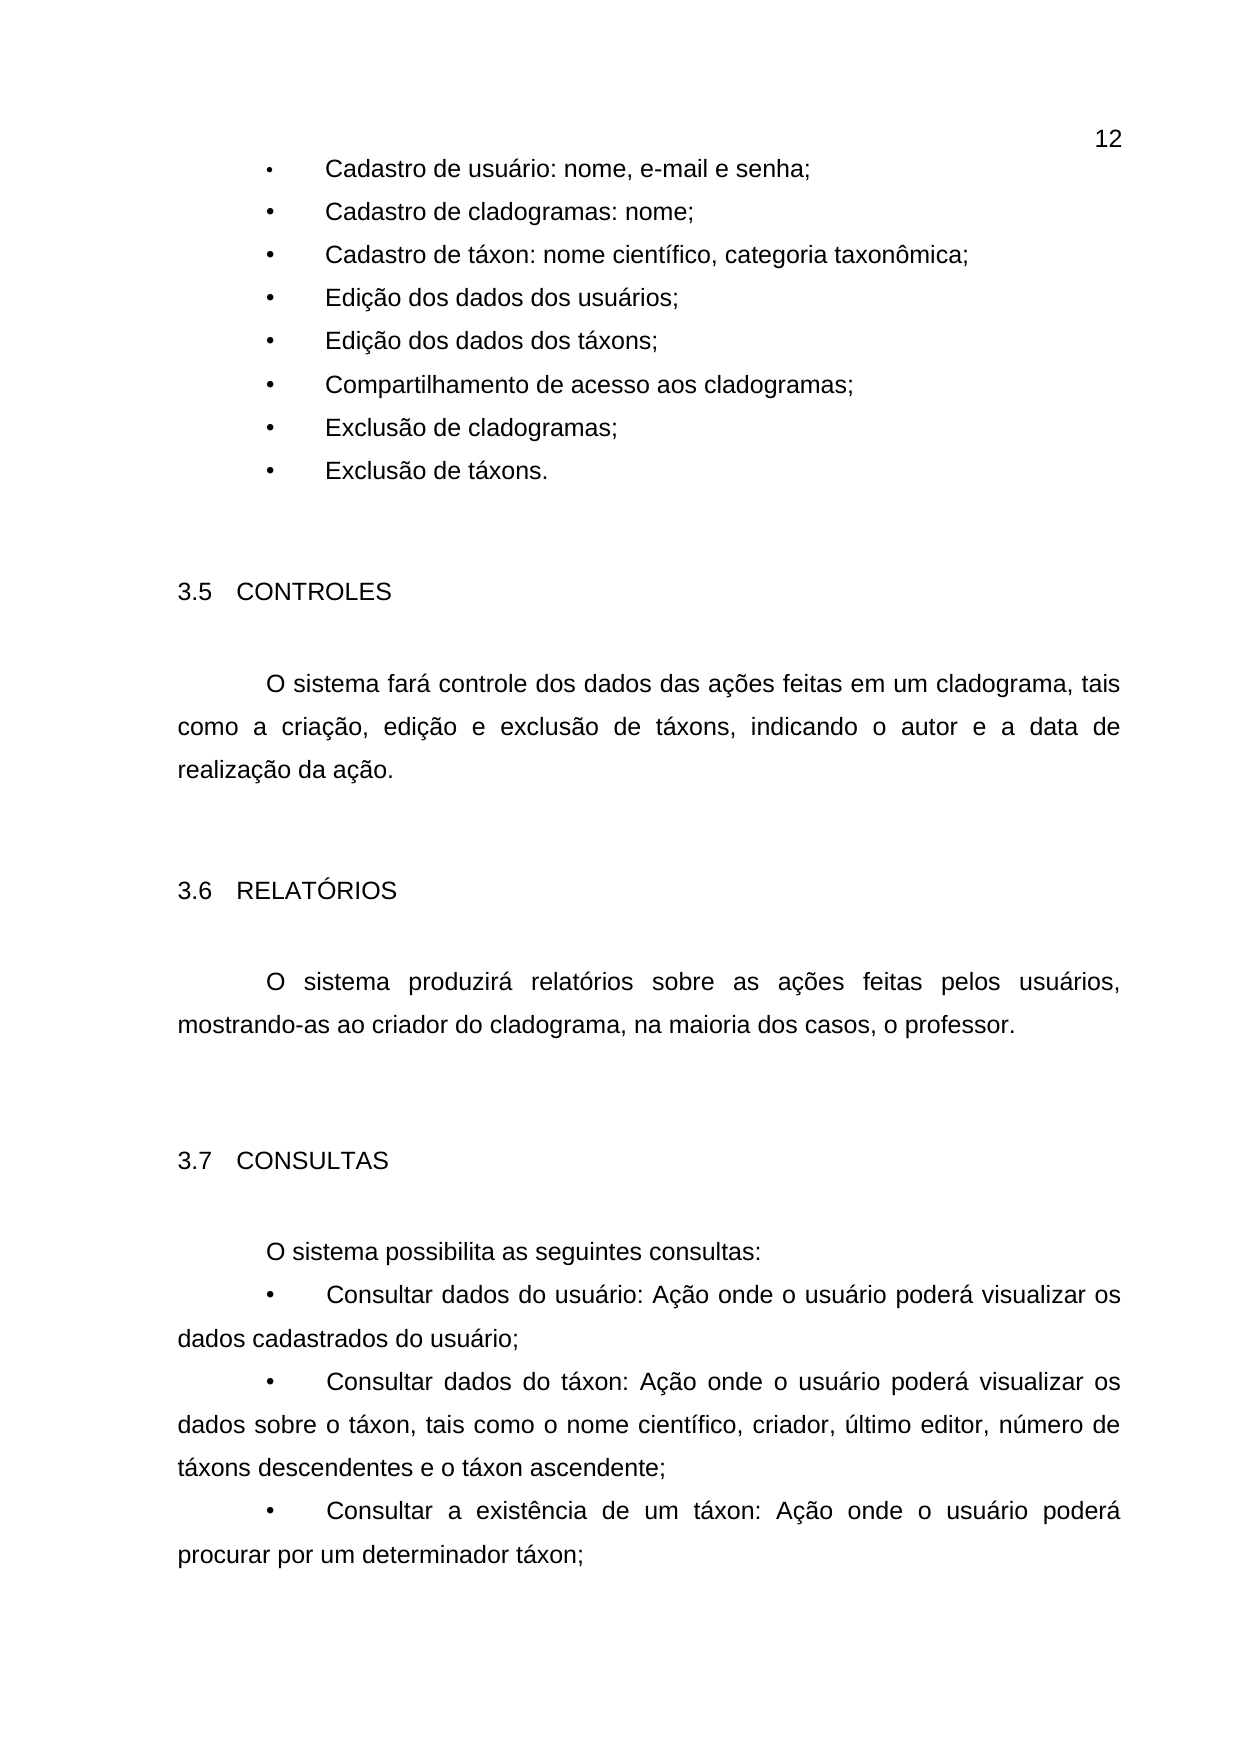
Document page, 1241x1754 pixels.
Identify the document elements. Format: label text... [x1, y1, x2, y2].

subtitle CONTROLES [177, 577, 1122, 606]
list Consultar a existência de um táxon: Ação onde o usuário poderá procurar por um determinador táxon; [177, 1496, 1122, 1568]
list Exclusão de cladogramas; [177, 413, 1122, 442]
list Compartilhamento de acesso aos cladogramas; [177, 369, 1122, 398]
text O sistema possibilita as seguintes consultas: [177, 1237, 1122, 1266]
list Cadastro de cladogramas: nome; [177, 197, 1122, 226]
list Cadastro de táxon: nome científico, categoria taxonômica; [177, 240, 1122, 269]
list Edição dos dados dos usuários; [177, 283, 1122, 312]
list Exclusão de táxons. [177, 456, 1122, 485]
text O sistema produzirá relatórios sobre as ações feitas pelos usuários, mostrando-as ao criador do cladograma, na maioria dos casos, o professor. [177, 967, 1122, 1039]
list Consultar dados do táxon: Ação onde o usuário poderá visualizar os dados sobre o táxon, tais como o nome científico, criador, último editor, número de táxons descendentes e o táxon ascendente; [177, 1367, 1122, 1482]
text O sistema fará controle dos dados das ações feitas em um cladograma, tais como a criação, edição e exclusão de táxons, indicando o autor e a data de realização da ação. [177, 669, 1122, 784]
list Consultar dados do usuário: Ação onde o usuário poderá visualizar os dados cadastrados do usuário; [177, 1281, 1122, 1352]
subtitle CONSULTAS [177, 1146, 1122, 1175]
list Edição dos dados dos táxons; [177, 326, 1122, 355]
subtitle RELATÓRIOS [177, 876, 1122, 905]
list Cadastro de usuário: nome, e-mail e senha; [177, 153, 1122, 182]
